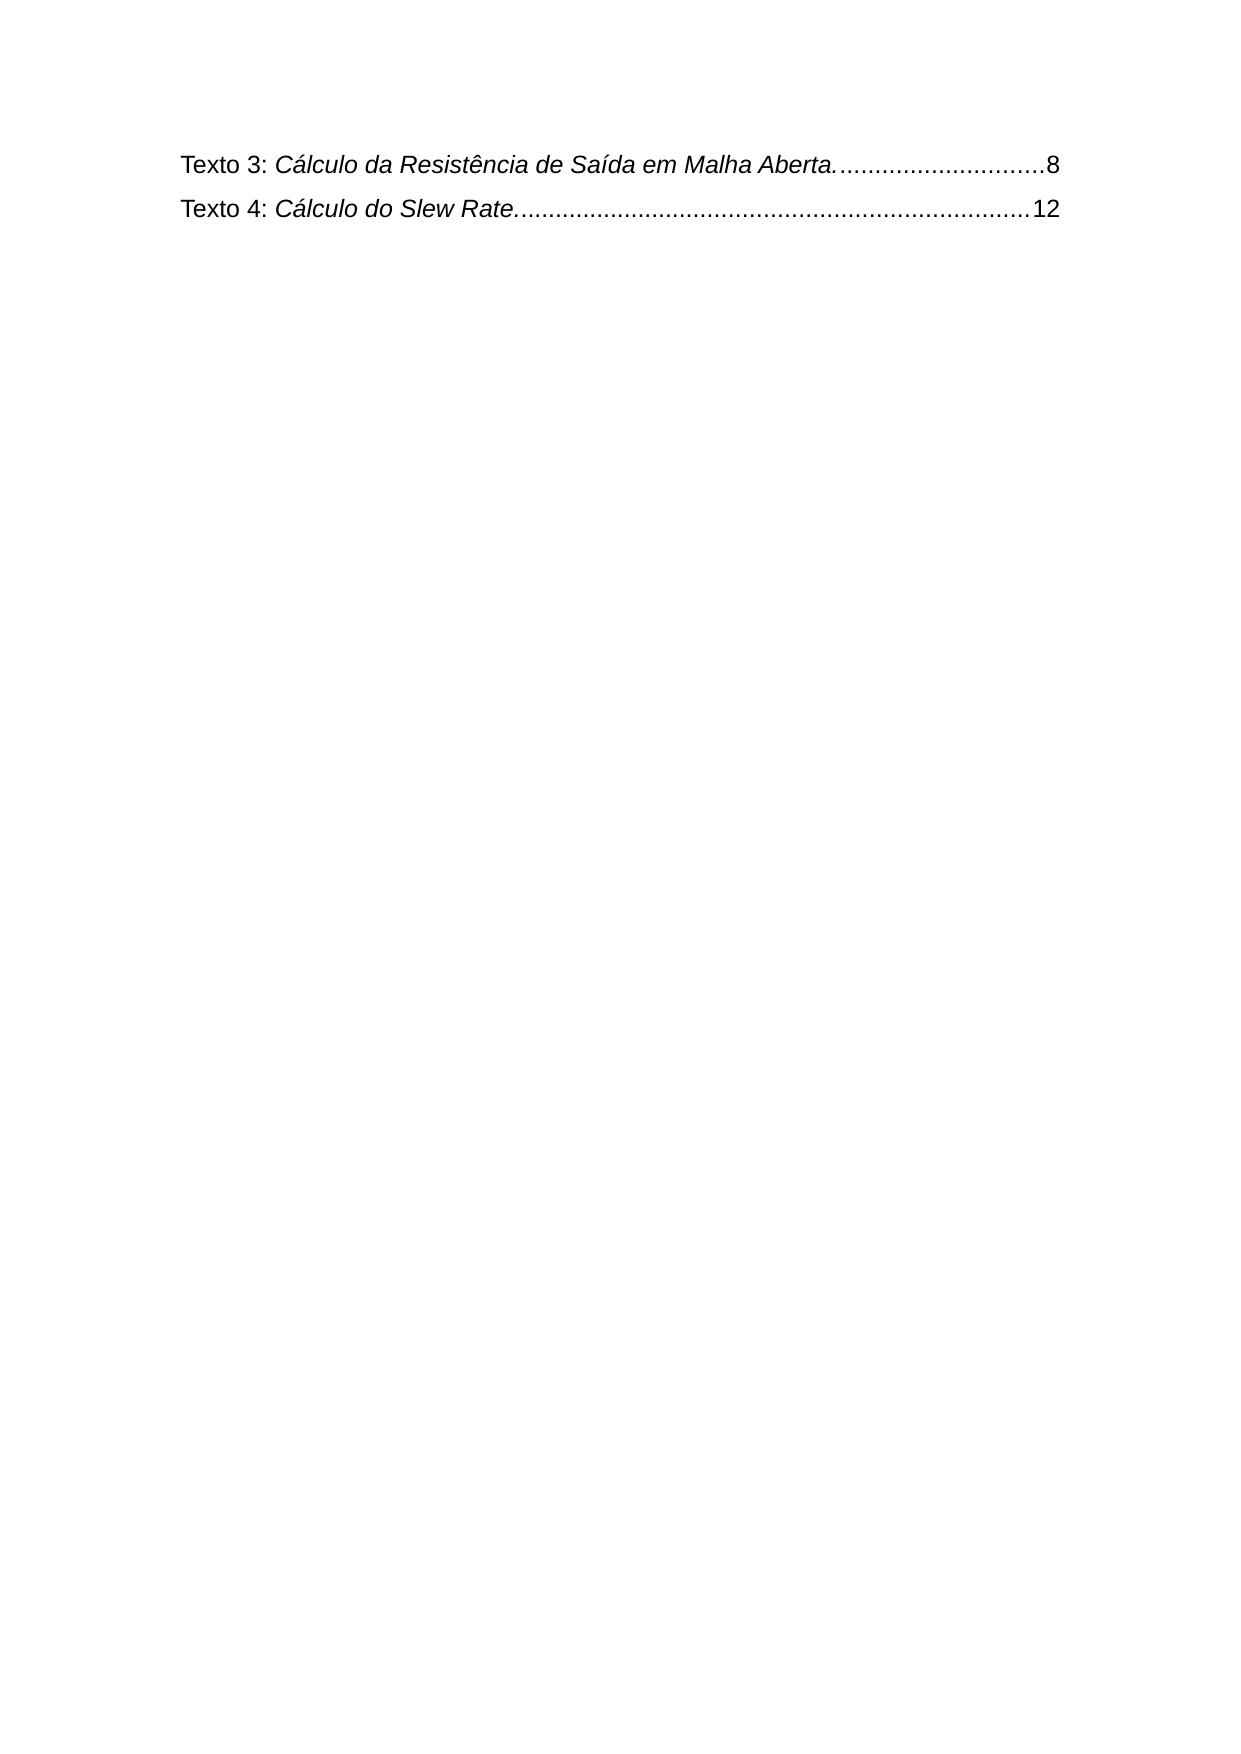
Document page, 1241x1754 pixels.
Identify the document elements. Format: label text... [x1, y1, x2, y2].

text Texto 4: Cálculo do Slew Rate. 12 [180, 194, 1060, 222]
text Texto 3: Cálculo da Resistência de Saída em Malha Aberta. 8 [180, 151, 1060, 179]
